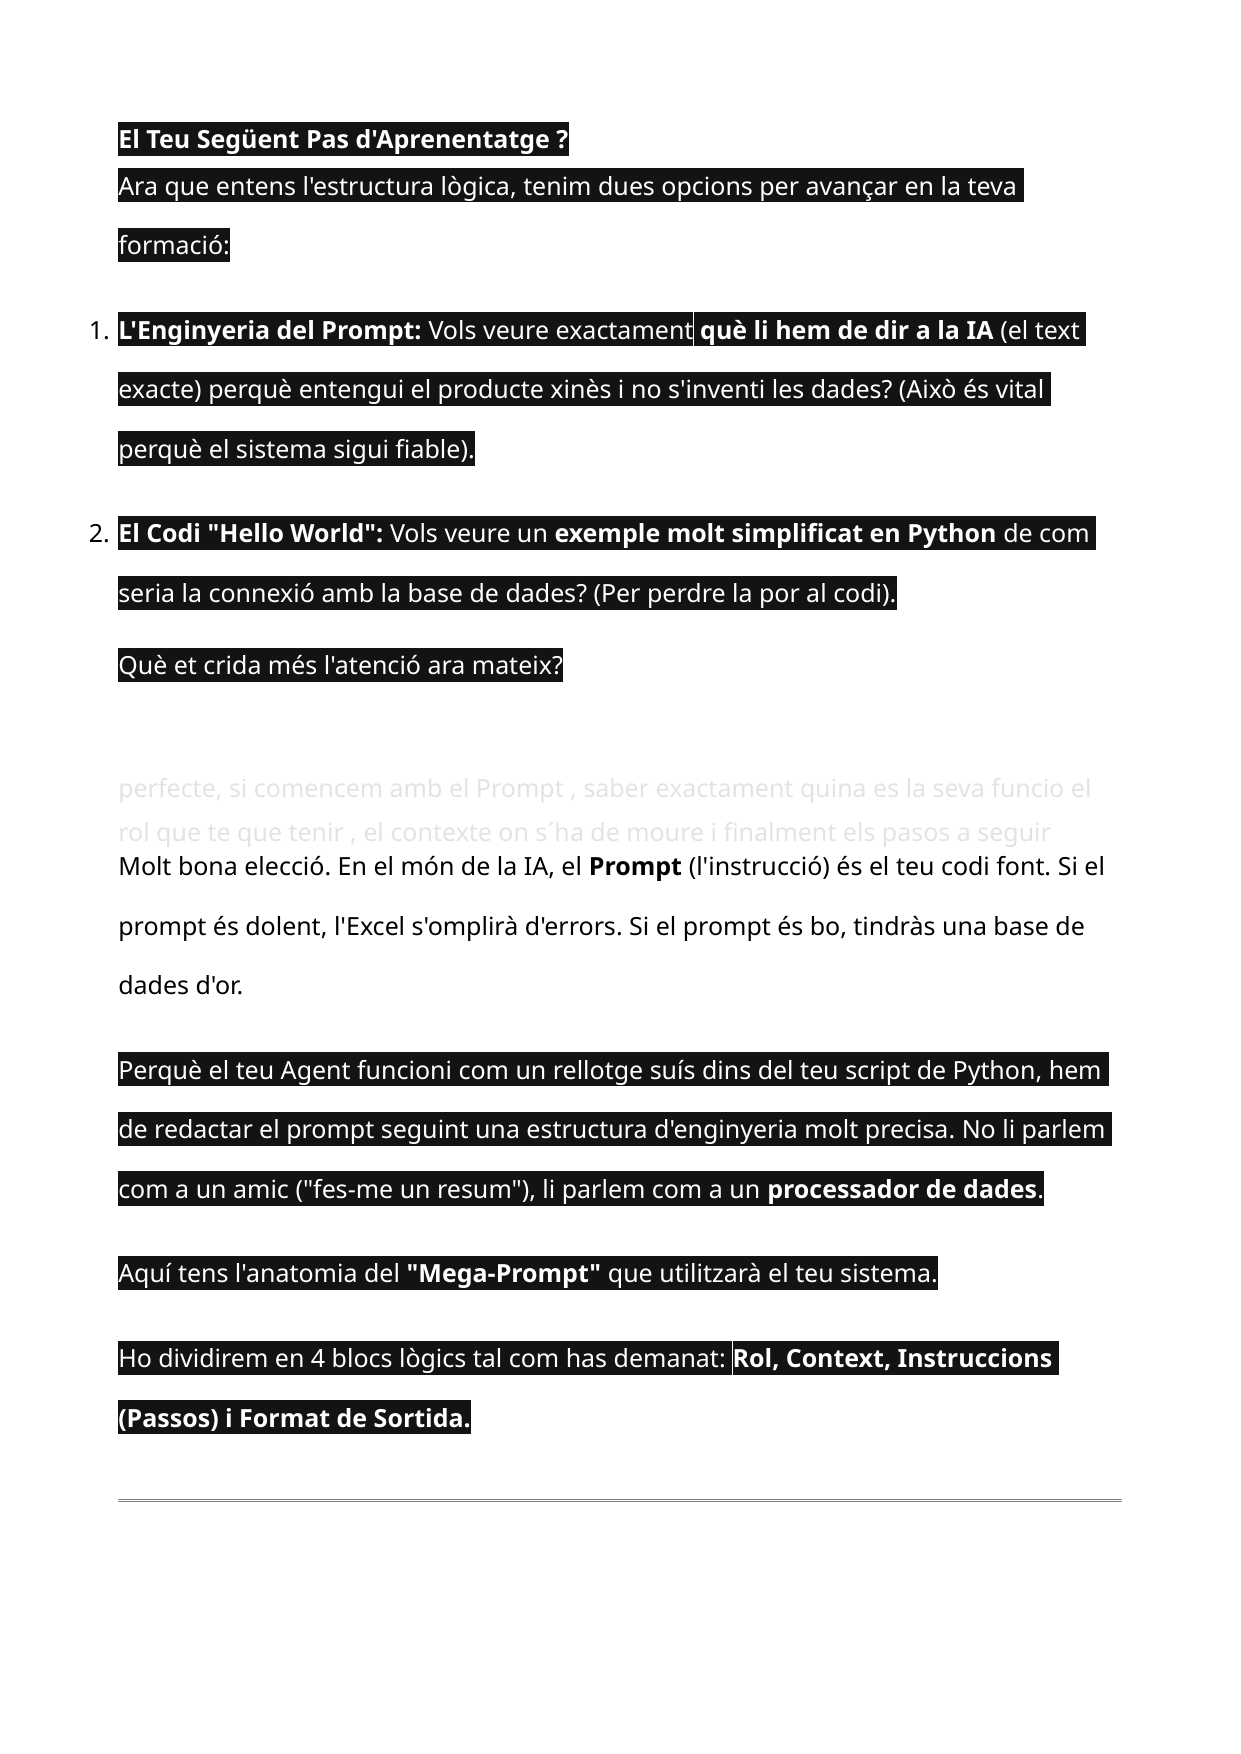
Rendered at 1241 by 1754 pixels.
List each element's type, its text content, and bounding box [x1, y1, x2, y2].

text Ara que entens l'estructura lògica, tenim dues opcions per avançar en la teva formació: [118, 168, 1122, 262]
text Què et crida més l'atenció ara mateix? [118, 648, 1122, 682]
list L'Enginyeria del Prompt: Vols veure exactament què li hem de dir a la IA (el text exacte) perquè entengui el producte xinès i no s'inventi les dades? (Això és vital perquè el sistema sigui fiable). [118, 312, 1122, 466]
subtitle El Teu Següent Pas d'Aprenentatge ? [118, 118, 1122, 156]
text Molt bona elecció. En el món de la IA, el Prompt (l'instrucció) és el teu codi font. Si el prompt és dolent, l'Excel s'omplirà d'errors. Si el prompt és bo, tindràs una base de dades d'or. [118, 848, 1122, 1002]
text Perquè el teu Agent funcioni com un rellotge suís dins del teu script de Python, hem de redactar el prompt seguint una estructura d'enginyeria molt precisa. No li parlem com a un amic ("fes-me un resum"), li parlem com a un processador de dades. [118, 1052, 1122, 1206]
text Ho dividirem en 4 blocs lògics tal com has demanat: Rol, Context, Instruccions (Passos) i Format de Sortida. [118, 1341, 1122, 1434]
text perfecte, si comencem amb el Prompt , saber exactament quina es la seva funcio el rol que te que tenir , el contexte on s´ha de moure i finalment els pasos a seguir [118, 761, 1122, 848]
text Aquí tens l'anatomia del "Mega-Prompt" que utilitzarà el teu sistema. [118, 1256, 1122, 1290]
list El Codi "Hello World": Vols veure un exemple molt simplificat en Python de com seria la connexió amb la base de dades? (Per perdre la por al codi). [118, 516, 1122, 610]
